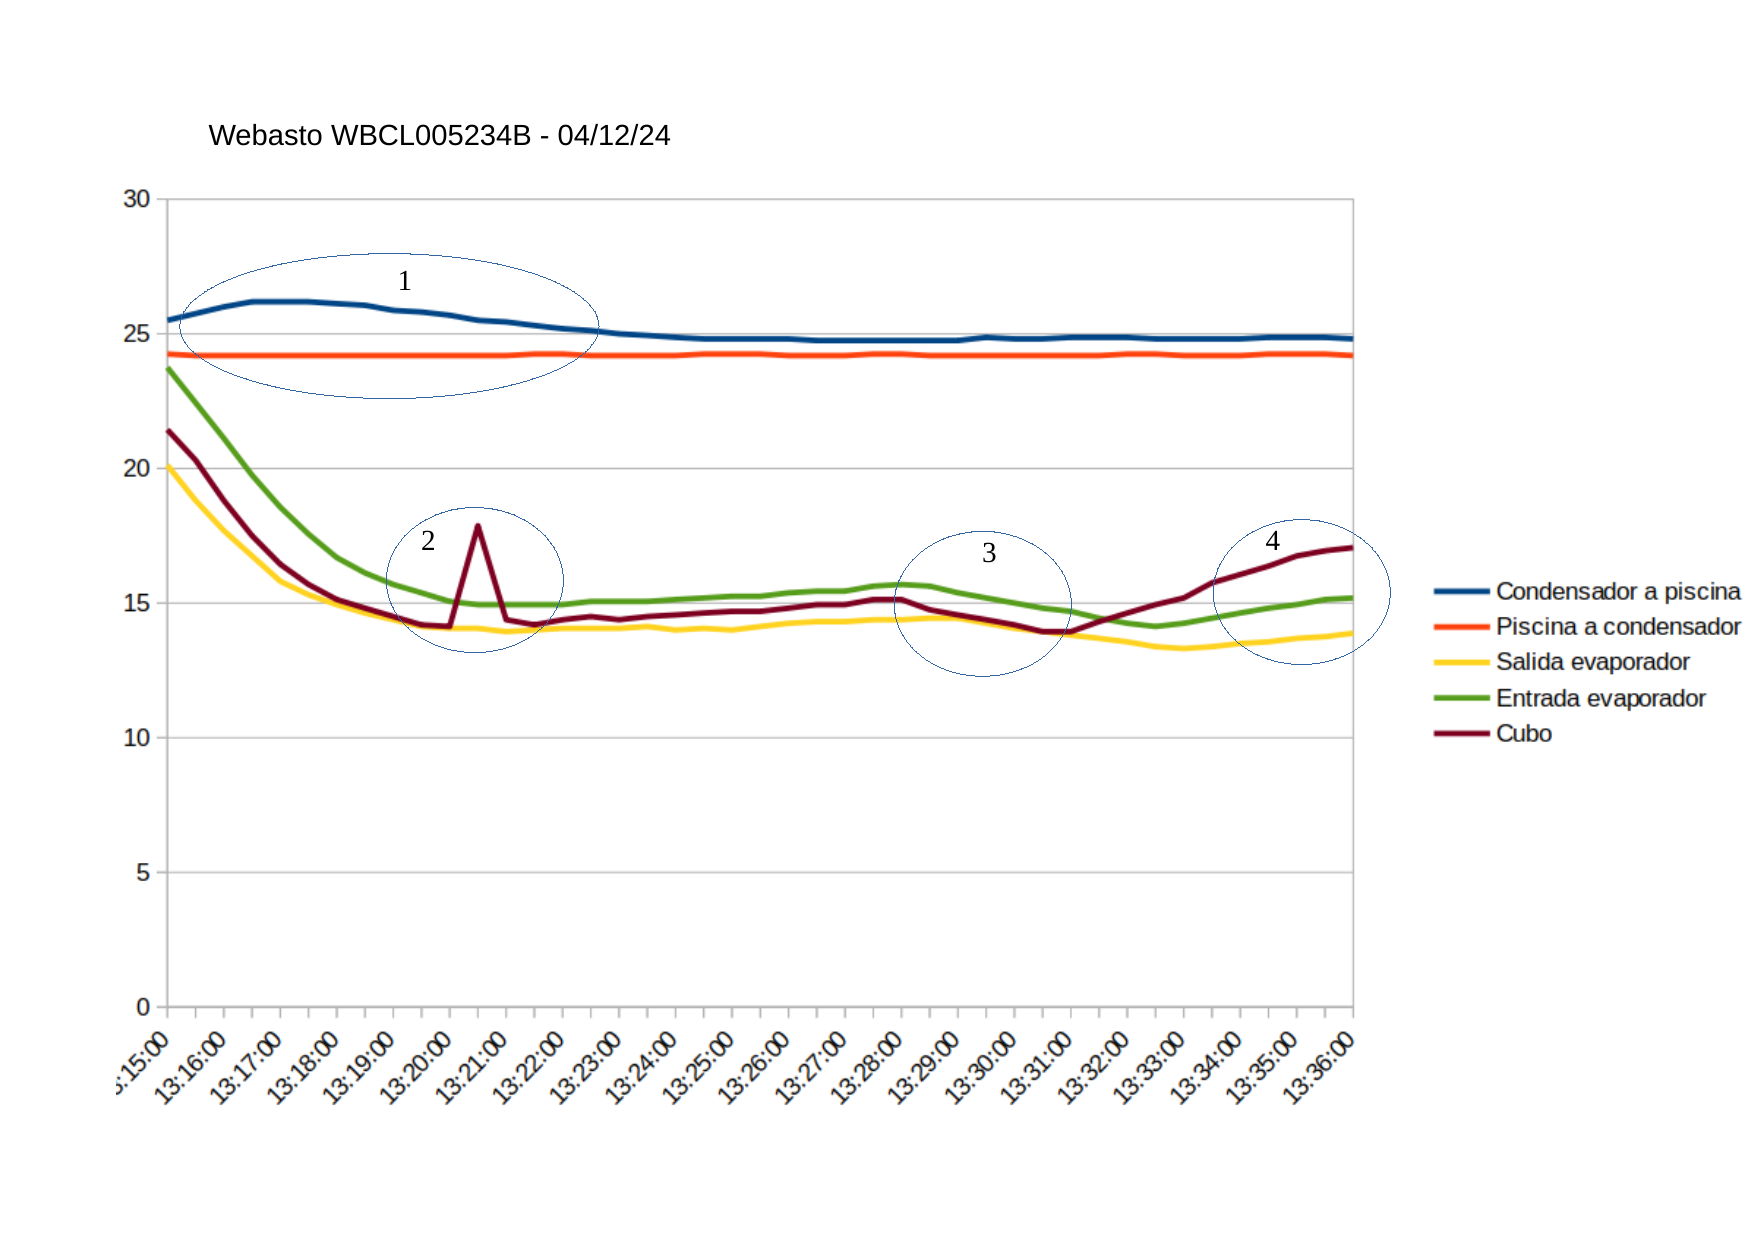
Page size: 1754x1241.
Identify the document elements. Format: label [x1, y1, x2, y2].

picture [116, 181, 1754, 1130]
